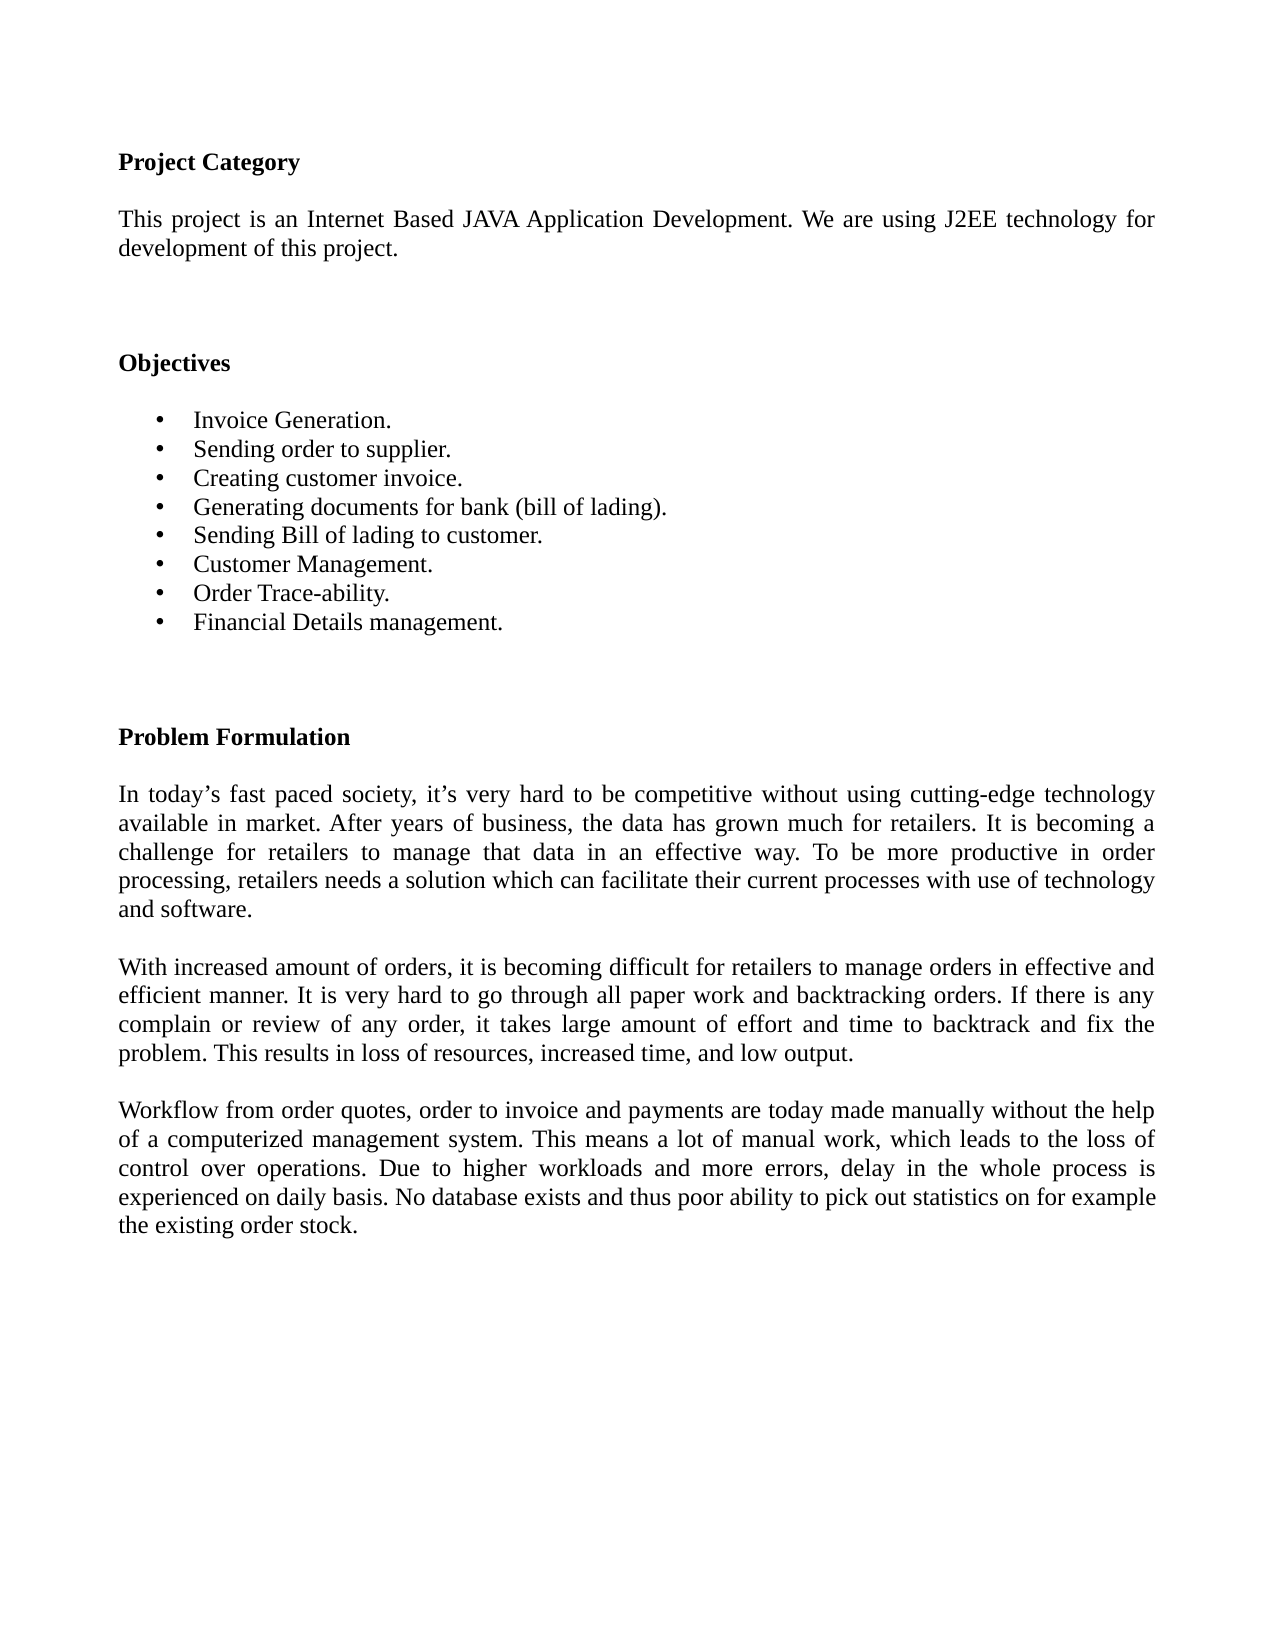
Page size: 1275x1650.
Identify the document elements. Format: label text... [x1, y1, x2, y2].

list Sending order to supplier. [156, 434, 1157, 463]
list Sending Bill of lading to customer. [156, 521, 1157, 549]
list Invoice Generation. [156, 406, 1157, 434]
list Customer Management. [156, 549, 1157, 578]
text In today’s fast paced society, it’s very hard to be competitive without using cutting-edge technology available in market. After years of business, the data has grown much for retailers. It is becoming a challenge for retailers to manage that data in an effective way. To be more productive in order processing, retailers needs a solution which can facilitate their current processes with use of technology and software. [118, 779, 1157, 923]
list Creating customer invoice. [156, 463, 1157, 492]
list Financial Details management. [156, 607, 1157, 636]
text Problem Formulation [118, 722, 1157, 751]
list Order Trace-ability. [156, 578, 1157, 607]
text Project Category [118, 147, 1157, 176]
text This project is an Internet Based JAVA Application Development. We are using J2EE technology for development of this project. [118, 204, 1157, 262]
list Generating documents for bank (bill of lading). [156, 492, 1157, 521]
text With increased amount of orders, it is becoming difficult for retailers to manage orders in effective and efficient manner. It is very hard to go through all paper work and backtracking orders. If there is any complain or review of any order, it takes large amount of effort and time to backtrack and fix the problem. This results in loss of resources, increased time, and low output. [118, 952, 1157, 1067]
text Workflow from order quotes, order to invoice and payments are today made manually without the help of a computerized management system. This means a lot of manual work, which leads to the loss of control over operations. Due to higher workloads and more errors, delay in the whole process is experienced on daily basis. No database exists and thus poor ability to pick out statistics on for example the existing order stock. [118, 1096, 1157, 1239]
text Objectives [118, 348, 1157, 377]
